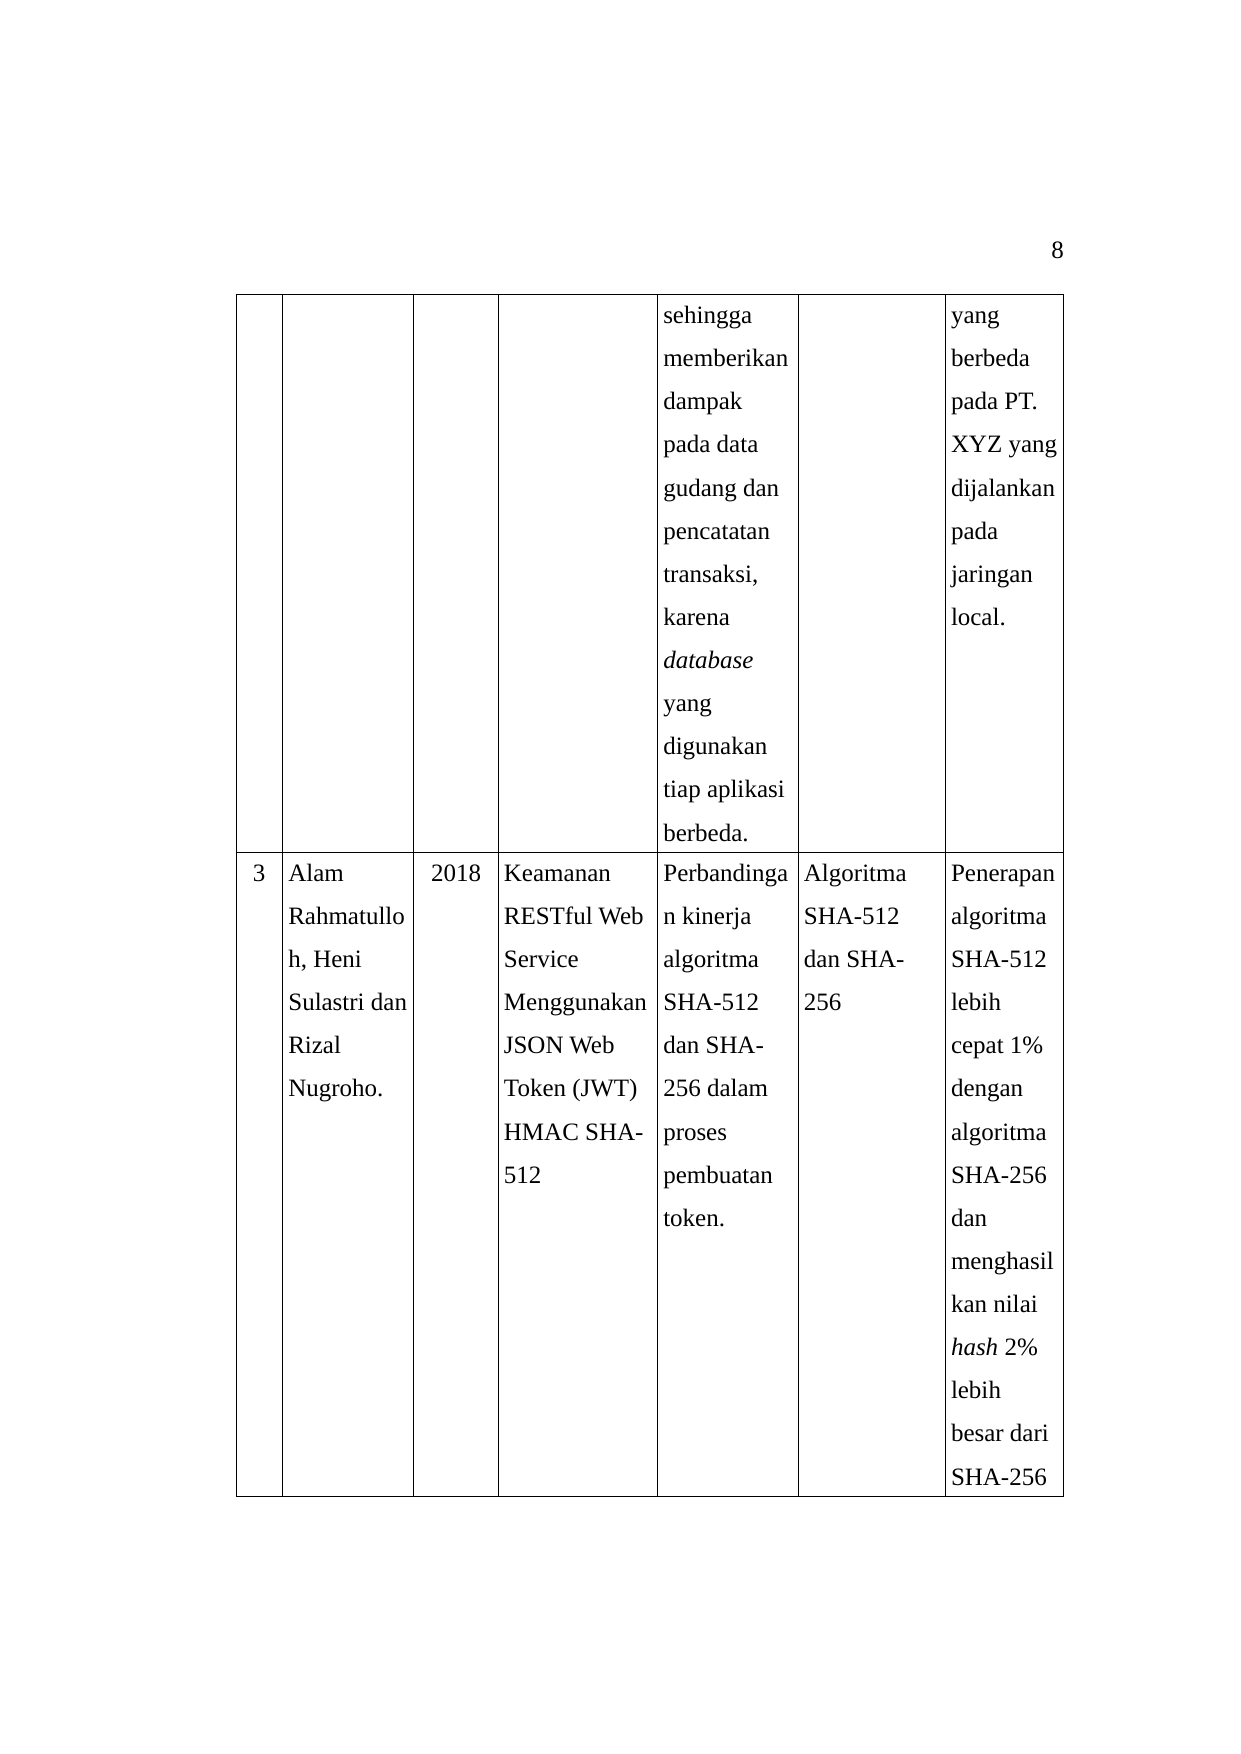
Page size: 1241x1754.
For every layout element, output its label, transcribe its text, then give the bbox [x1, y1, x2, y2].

table_cell 2018 [414, 853, 498, 1496]
table_cell Algoritma SHA-512 dan SHA-256 [799, 853, 945, 1496]
table_cell [499, 295, 657, 852]
table_cell Keamanan RESTful Web Service Menggunakan JSON Web Token (JWT) HMAC SHA-512 [499, 853, 657, 1496]
table_cell Penerapan algoritma SHA-512 lebih cepat 1% dengan algoritma SHA-256 dan menghasilkan nilai hash 2% lebih besar dari SHA-256 [946, 853, 1063, 1496]
table_cell [799, 295, 945, 852]
table_cell 3 [237, 853, 282, 1496]
table_cell [283, 295, 413, 852]
table_cell Perbandingan kinerja algoritma SHA-512 dan SHA-256 dalam proses pembuatan token. [658, 853, 798, 1496]
table_cell Alam Rahmatulloh, Heni Sulastri dan Rizal Nugroho. [283, 853, 413, 1496]
table_cell sehingga memberikan dampak pada data gudang dan pencatatan transaksi, karena database yang digunakan tiap aplikasi berbeda. [658, 295, 798, 852]
table_cell [414, 295, 498, 852]
table_cell [237, 295, 282, 852]
table_cell yang berbeda pada PT. XYZ yang dijalankan pada jaringan local. [946, 295, 1063, 852]
